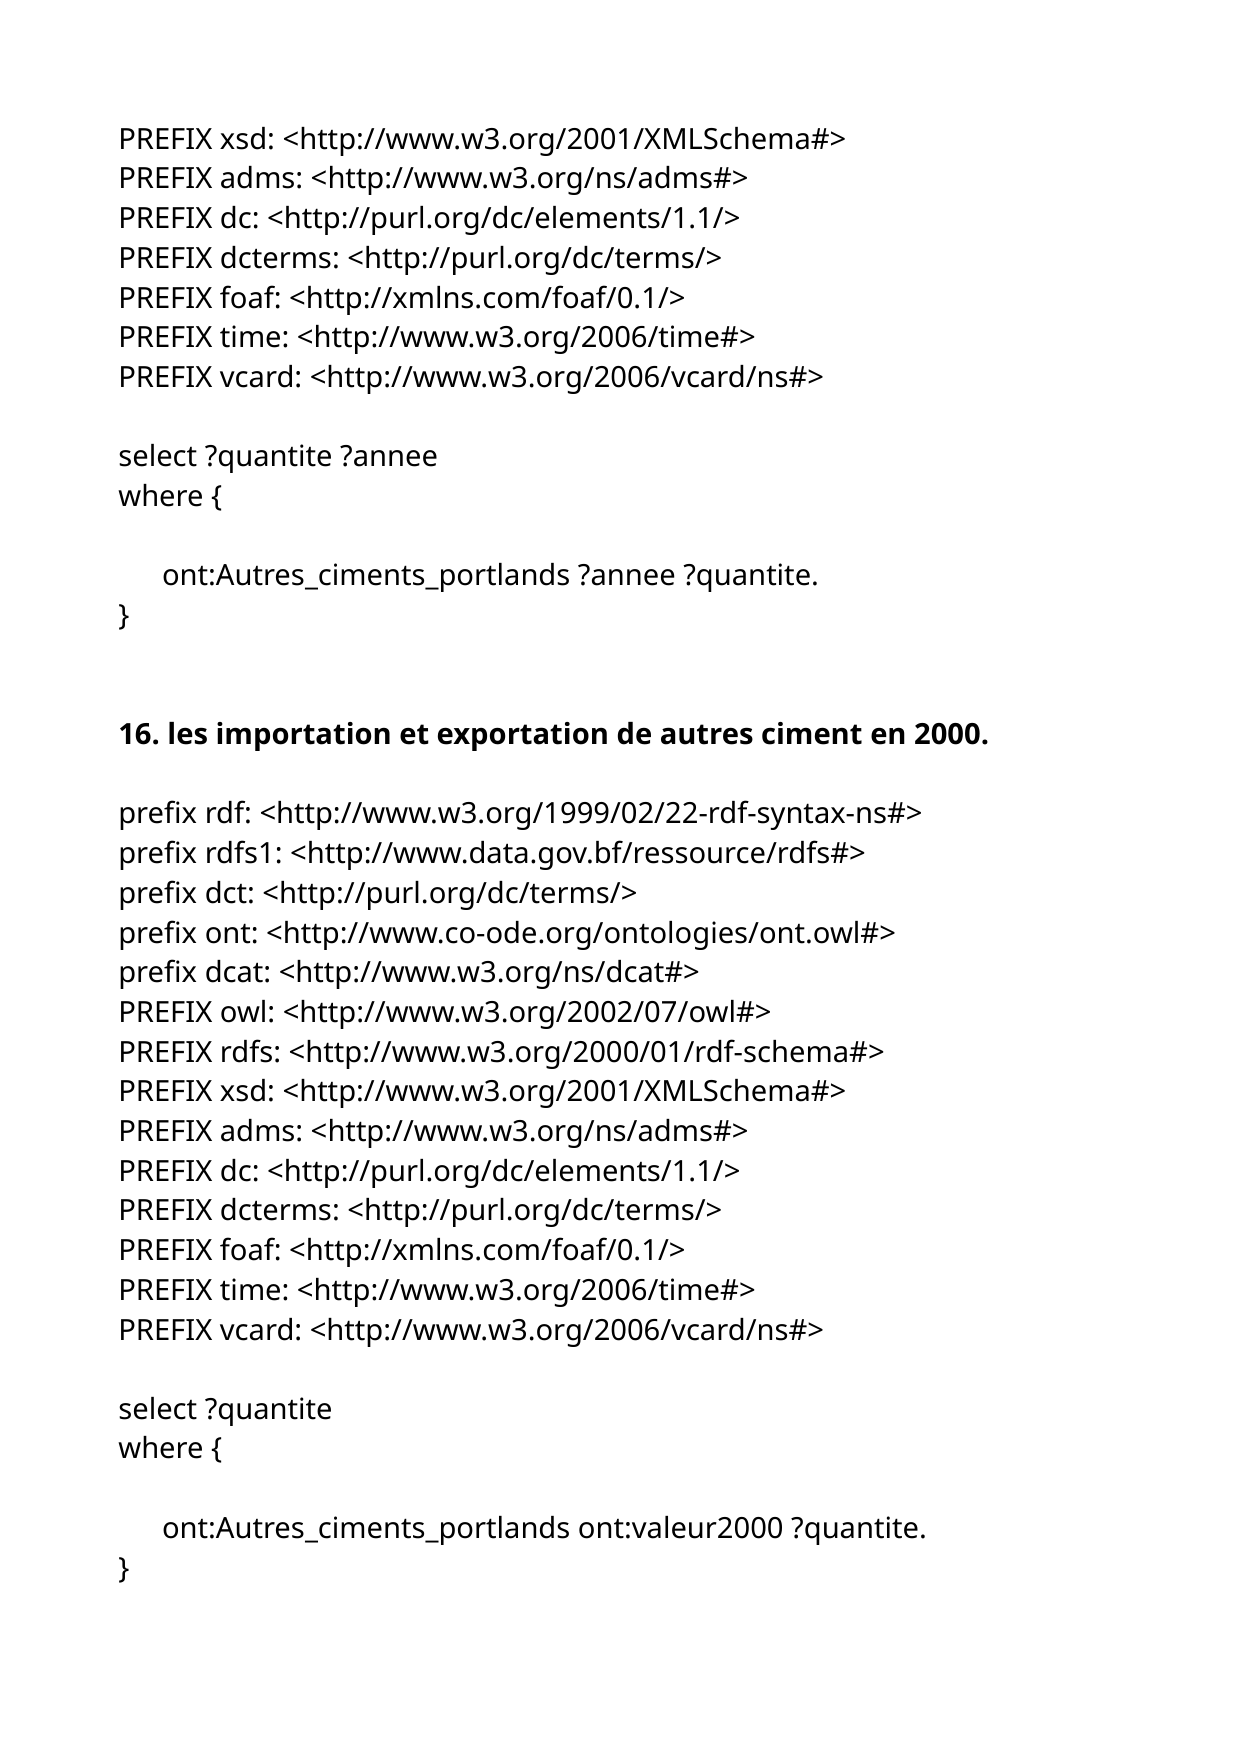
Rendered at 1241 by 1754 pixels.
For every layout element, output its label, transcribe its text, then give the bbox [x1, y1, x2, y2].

text PREFIX xsd: <http://www.w3.org/2001/XMLSchema#> [118, 1071, 1122, 1110]
text PREFIX time: <http://www.w3.org/2006/time#> [118, 1269, 1122, 1309]
text PREFIX dc: <http://purl.org/dc/elements/1.1/> [118, 1150, 1122, 1190]
text select ?quantite [118, 1388, 1122, 1428]
text prefix rdfs1: <http://www.data.gov.bf/ressource/rdfs#> [118, 832, 1122, 872]
text where { [118, 1428, 1122, 1467]
text ont:Autres_ciments_portlands ?annee ?quantite. [118, 555, 1122, 594]
text where { [118, 475, 1122, 515]
text ont:Autres_ciments_portlands ont:valeur2000 ?quantite. [118, 1507, 1122, 1547]
text PREFIX foaf: <http://xmlns.com/foaf/0.1/> [118, 277, 1122, 317]
text } [118, 594, 1122, 634]
text prefix rdf: <http://www.w3.org/1999/02/22-rdf-syntax-ns#> [118, 793, 1122, 832]
text PREFIX time: <http://www.w3.org/2006/time#> [118, 317, 1122, 356]
text PREFIX foaf: <http://xmlns.com/foaf/0.1/> [118, 1229, 1122, 1269]
text PREFIX dc: <http://purl.org/dc/elements/1.1/> [118, 197, 1122, 237]
text PREFIX owl: <http://www.w3.org/2002/07/owl#> [118, 991, 1122, 1031]
text PREFIX dcterms: <http://purl.org/dc/terms/> [118, 237, 1122, 277]
text select ?quantite ?annee [118, 436, 1122, 475]
text PREFIX xsd: <http://www.w3.org/2001/XMLSchema#> [118, 118, 1122, 158]
text } [118, 1547, 1122, 1587]
text prefix dct: <http://purl.org/dc/terms/> [118, 872, 1122, 912]
text PREFIX adms: <http://www.w3.org/ns/adms#> [118, 158, 1122, 197]
text PREFIX adms: <http://www.w3.org/ns/adms#> [118, 1110, 1122, 1150]
text PREFIX vcard: <http://www.w3.org/2006/vcard/ns#> [118, 356, 1122, 396]
text PREFIX vcard: <http://www.w3.org/2006/vcard/ns#> [118, 1309, 1122, 1348]
text PREFIX dcterms: <http://purl.org/dc/terms/> [118, 1190, 1122, 1229]
text PREFIX rdfs: <http://www.w3.org/2000/01/rdf-schema#> [118, 1031, 1122, 1071]
text prefix ont: <http://www.co-ode.org/ontologies/ont.owl#> [118, 912, 1122, 952]
text prefix dcat: <http://www.w3.org/ns/dcat#> [118, 952, 1122, 991]
text 16. les importation et exportation de autres ciment en 2000. [118, 713, 1122, 753]
